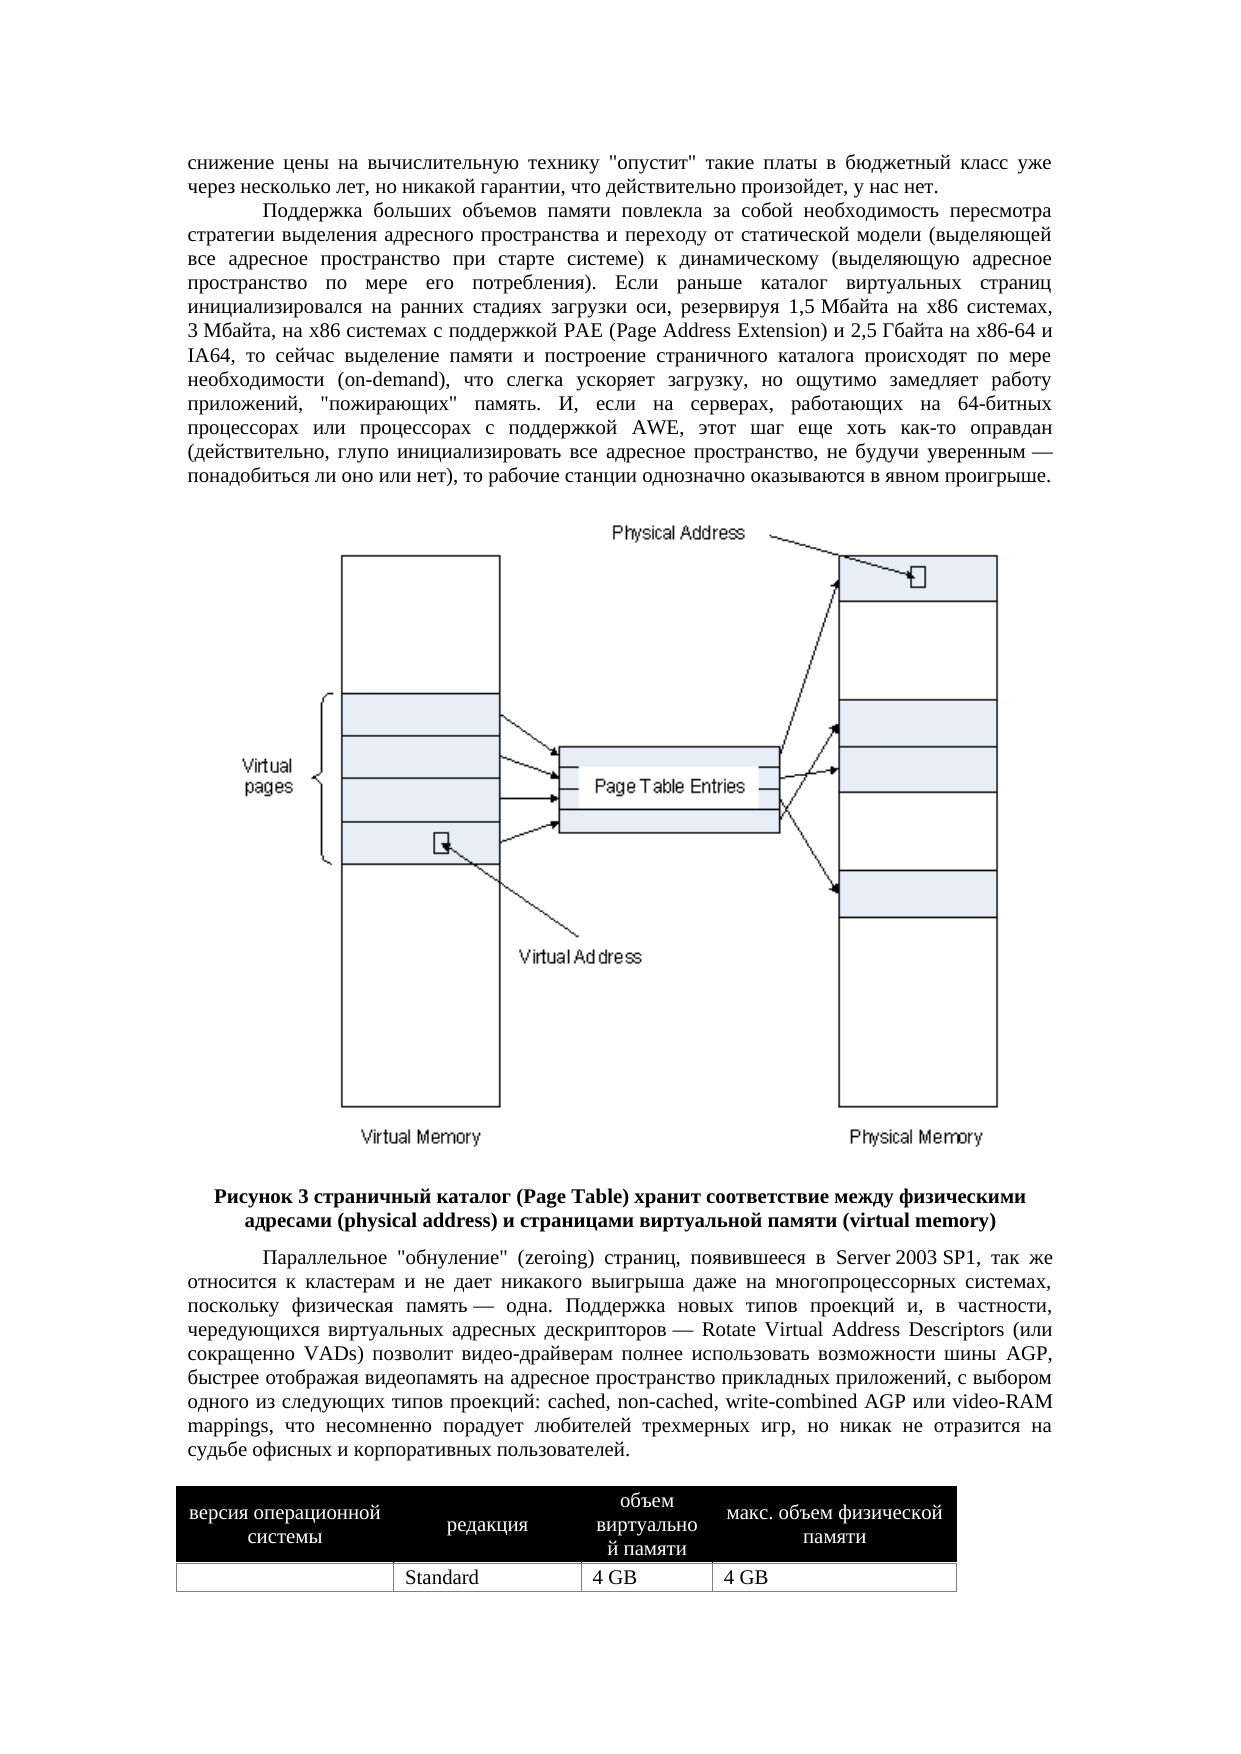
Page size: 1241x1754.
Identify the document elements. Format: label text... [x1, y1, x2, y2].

table_cell 4 GB [713, 1564, 956, 1591]
text Поддержка больших объемов памяти повлекла за собой необходимость пересмотра стратегии выделения адресного пространства и переходу от статической модели (выделяющей все адресное пространство при старте системе) к динамическому (выделяющую адресное пространство по мере его потребления). Если раньше каталог виртуальных страниц инициализировался на ранних стадиях загрузки оси, резервируя 1,5 Мбайта на x86 системах, 3 Мбайта, на x86 системах с поддержкой PAE (Page Address Extension) и 2,5 Гбайта на x86-64 и IA64, то сейчас выделение памяти и построение страничного каталога происходят по мере необходимости (on-demand), что слегка ускоряет загрузку, но ощутимо замедляет работу приложений, "пожирающих" память. И, если на серверах, работающих на 64-битных процессорах или процессорах с поддержкой AWE, этот шаг еще хоть как-то оправдан (действительно, глупо инициализировать все адресное пространство, не будучи уверенным — понадобиться ли оно или нет), то рабочие станции однозначно оказываются в явном проигрыше. [187, 198, 1053, 487]
table_header макс. объем физической памяти [713, 1487, 957, 1562]
table_cell 4 GB [582, 1564, 712, 1591]
text Рисунок 3 страничный каталог (Page Table) хранит соответствие между физическими адресами (physical address) и страницами виртуальной памяти (virtual memory) [187, 1184, 1053, 1232]
table_header объем виртуальной памяти [582, 1487, 712, 1562]
table_header редакция [394, 1487, 581, 1562]
table_cell [177, 1564, 393, 1591]
table_header версия операционной системы [176, 1487, 393, 1562]
table_cell Standard [394, 1564, 581, 1591]
text снижение цены на вычислительную технику "опустит" такие платы в бюджетный класс уже через несколько лет, но никакой гарантии, что действительно произойдет, у нас нет. [187, 150, 1053, 198]
picture [221, 511, 1020, 1172]
text Параллельное "обнуление" (zeroing) страниц, появившееся в Server 2003 SP1, так же относится к кластерам и не дает никакого выигрыша даже на многопроцессорных системах, поскольку физическая память — одна. Поддержка новых типов проекций и, в частности, чередующихся виртуальных адресных дескрипторов — Rotate Virtual Address Descriptors (или сокращенно VADs) позволит видео-драйверам полнее использовать возможности шины AGP, быстрее отображая видеопамять на адресное пространство прикладных приложений, с выбором одного из следующих типов проекций: cached, non-cached, write-combined AGP или video-RAM mappings, что несомненно порадует любителей трехмерных игр, но никак не отразится на судьбе офисных и корпоративных пользователей. [187, 1245, 1053, 1461]
